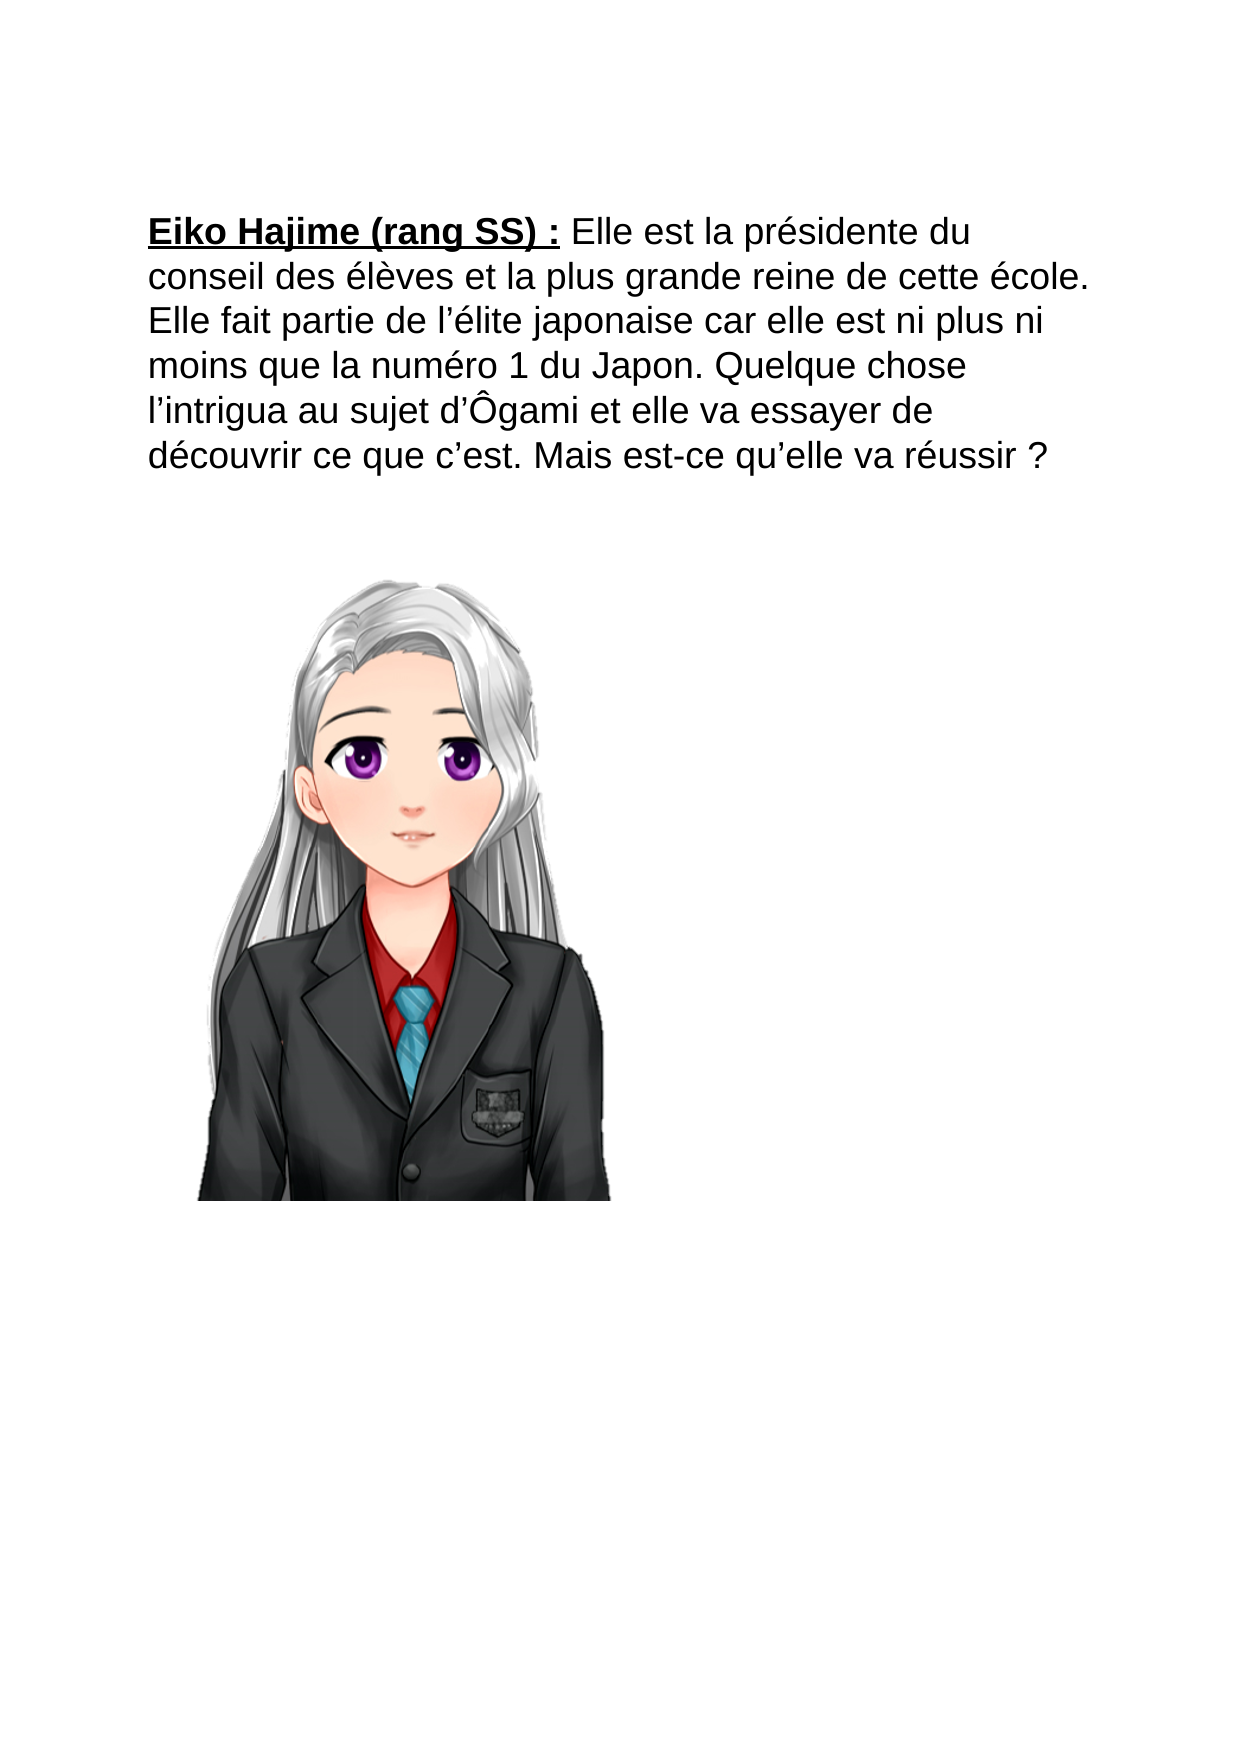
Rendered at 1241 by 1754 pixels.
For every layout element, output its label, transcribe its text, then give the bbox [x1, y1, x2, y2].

text Eiko Hajime (rang SS) : Elle est la présidente du conseil des élèves et la plus grande reine de cette école. Elle fait partie de l’élite japonaise car elle est ni plus ni moins que la numéro 1 du Japon. Quelque chose l’intrigua au sujet d’Ôgami et elle va essayer de découvrir ce que c’est. Mais est-ce qu’elle va réussir ? [148, 209, 1093, 476]
